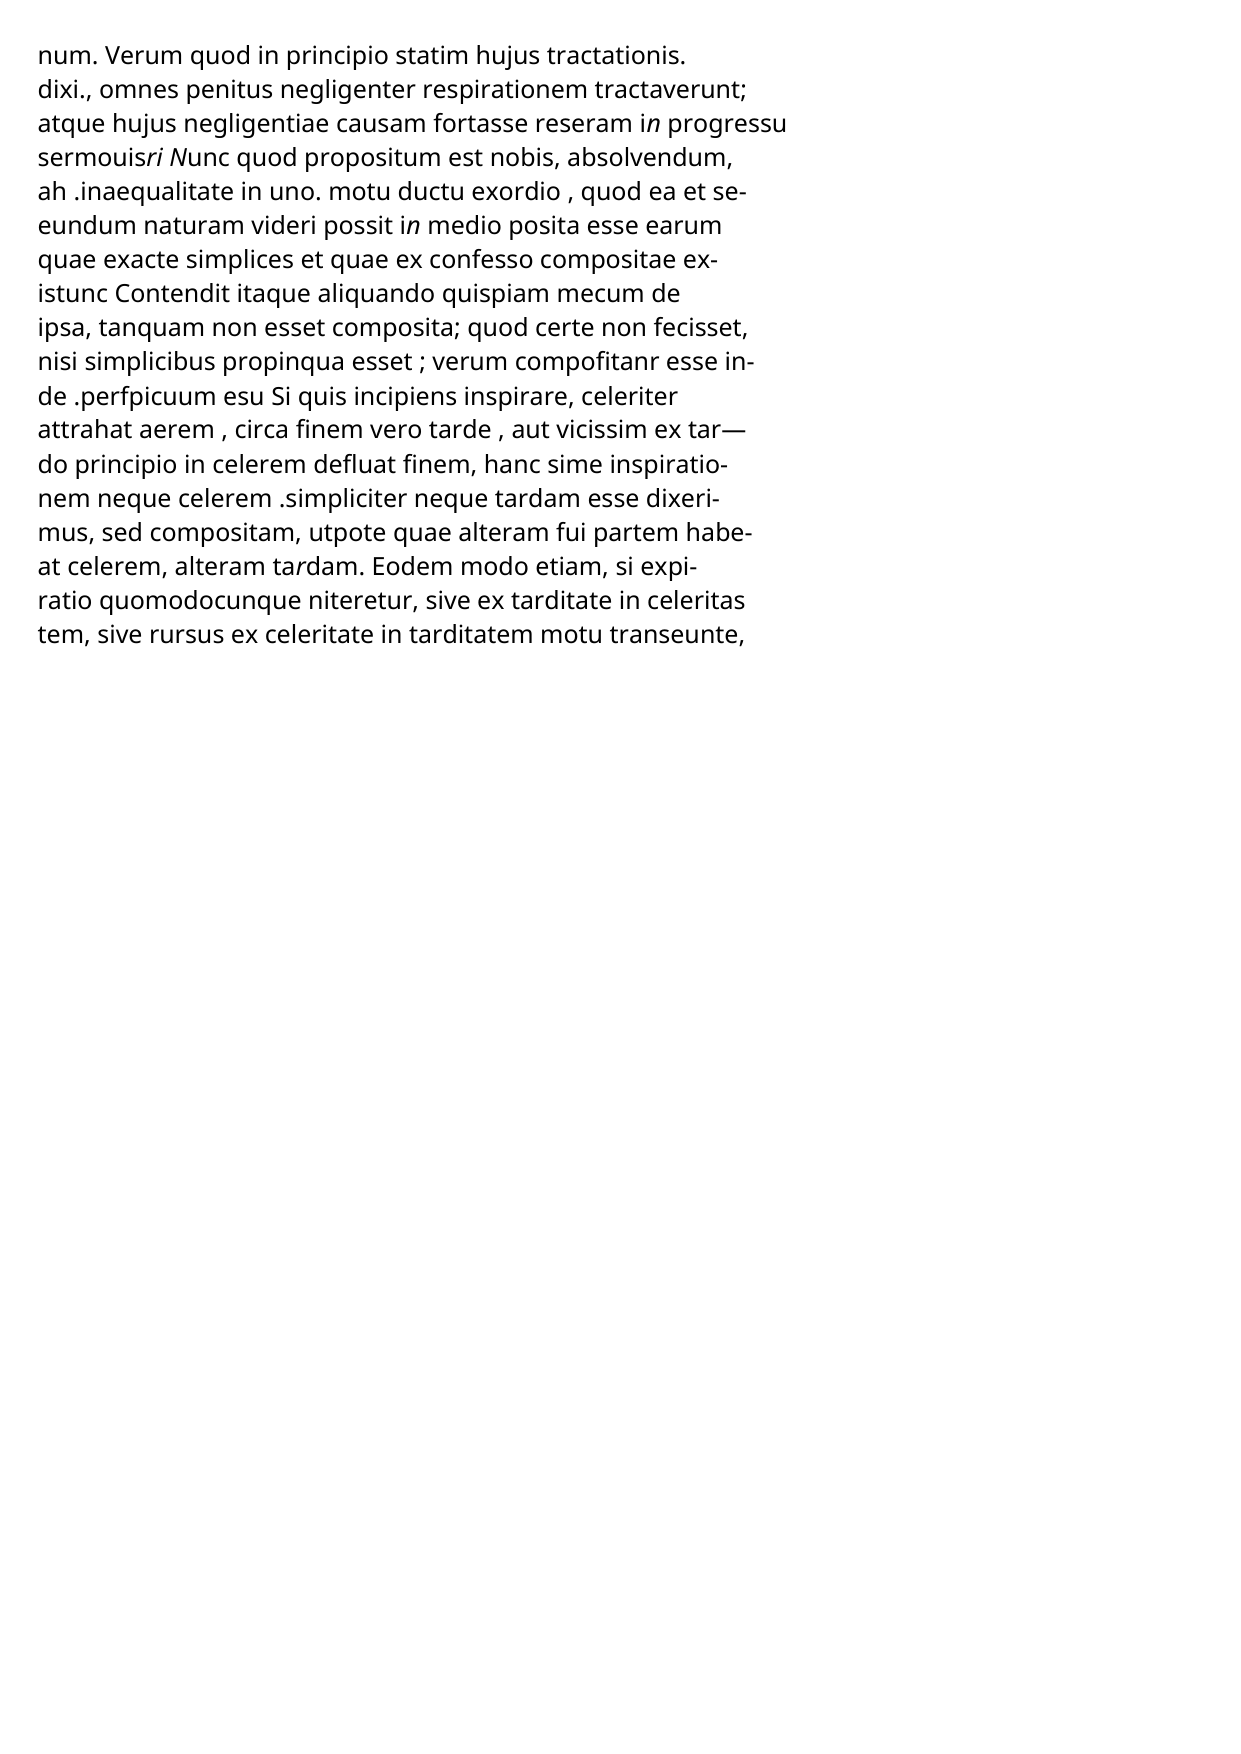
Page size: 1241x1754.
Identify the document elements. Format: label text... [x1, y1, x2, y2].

text num. Verum quod in principio statim hujus tractationis. dixi., omnes penitus negligenter respirationem tractaverunt; atque hujus negligentiae causam fortasse reseram in progressu sermouisri Nunc quod propositum est nobis, absolvendum, ah .inaequalitate in uno. motu ductu exordio , quod ea et se- eundum naturam videri possit in medio posita esse earum quae exacte simplices et quae ex confesso compositae ex- istunc Contendit itaque aliquando quispiam mecum de ipsa, tanquam non esset composita; quod certe non fecisset, nisi simplicibus propinqua esset ; verum compofitanr esse in- de .perfpicuum esu Si quis incipiens inspirare, celeriter attrahat aerem , circa finem vero tarde , aut vicissim ex tar— do principio in celerem defluat finem, hanc sime inspiratio- nem neque celerem .simpliciter neque tardam esse dixeri- mus, sed compositam, utpote quae alteram fui partem habe- at celerem, alteram tardam. Eodem modo etiam, si expi- ratio quomodocunque niteretur, sive ex tarditate in celeritas tem, sive rursus ex celeritate in tarditatem motu transeunte, [37, 37, 1203, 651]
